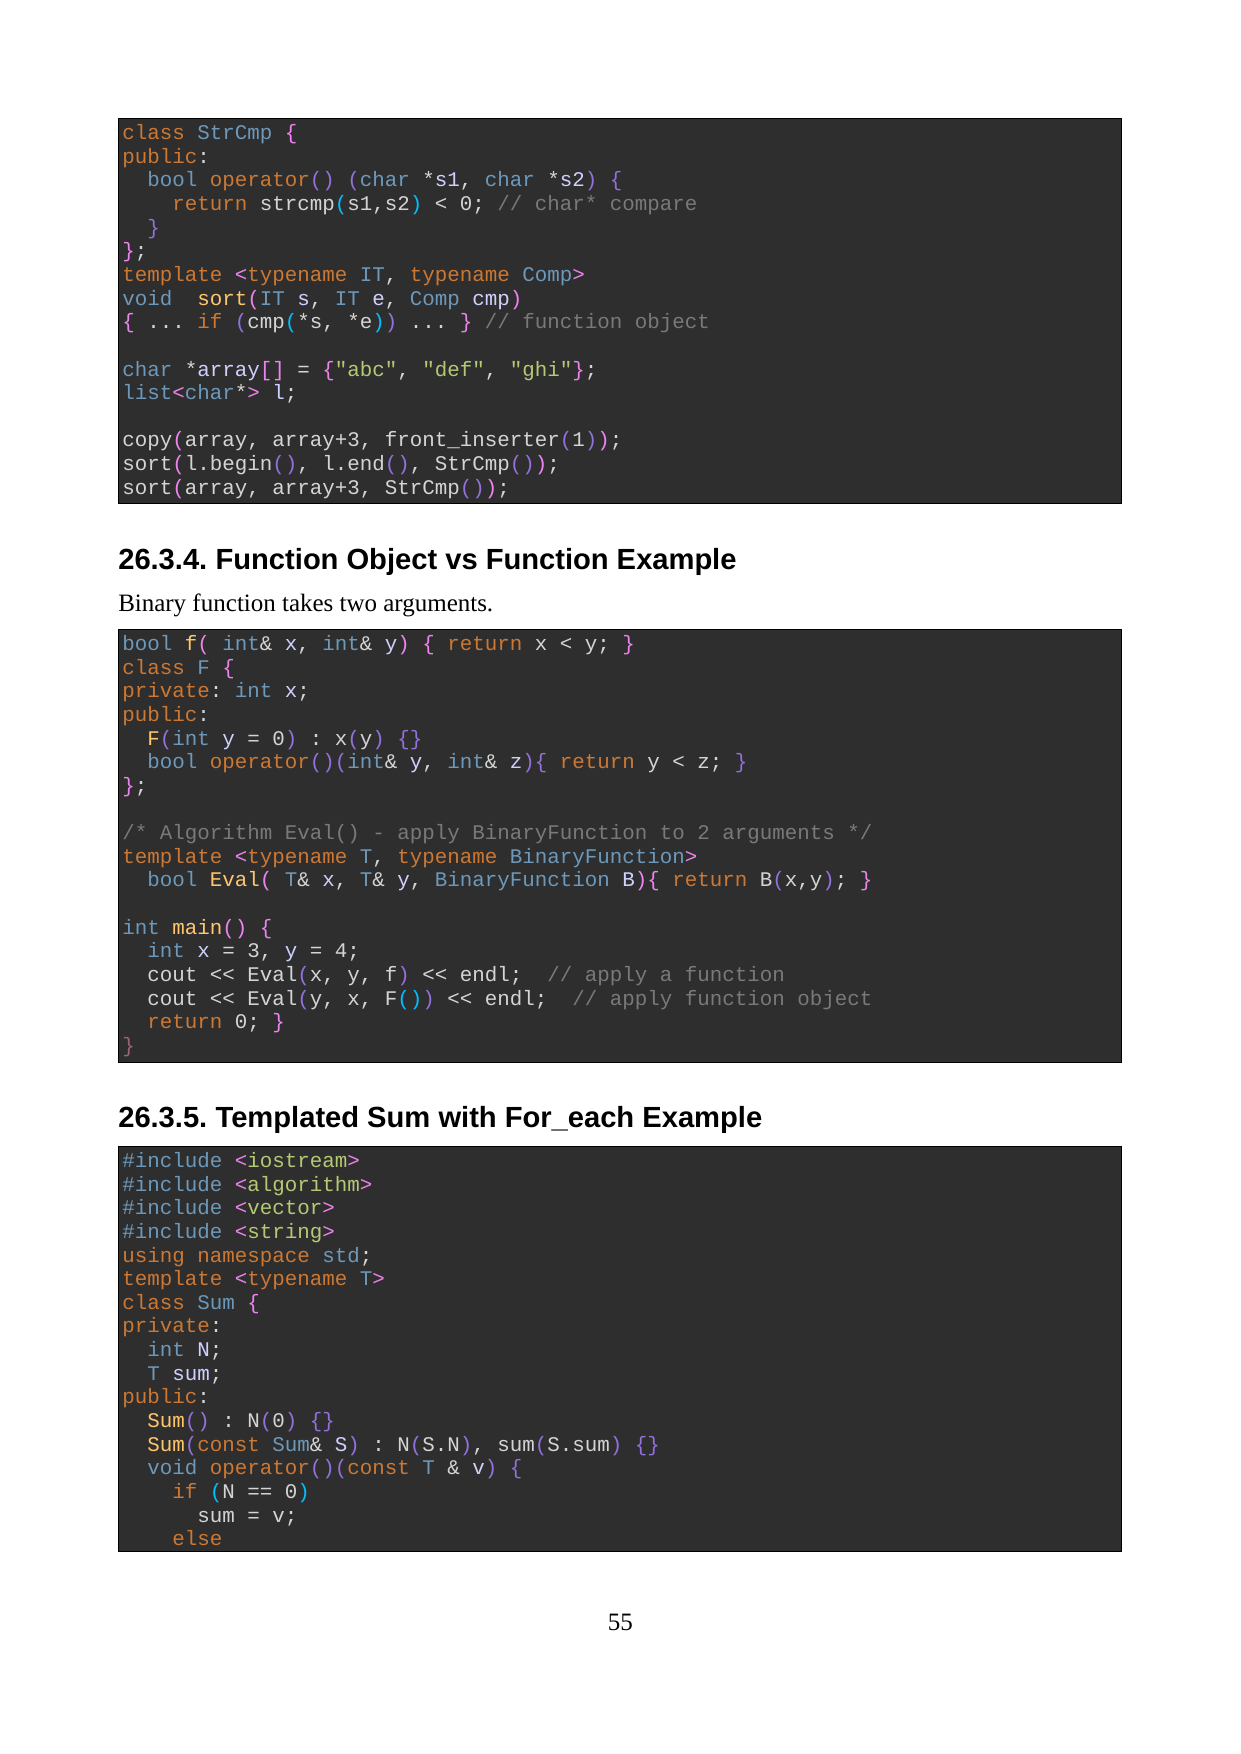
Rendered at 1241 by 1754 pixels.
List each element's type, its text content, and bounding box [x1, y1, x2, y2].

text #include <iostream> [119, 1147, 1121, 1170]
text bool operator()(int& y, int& z){ return y < z; } [119, 747, 1121, 771]
text using namespace std; [119, 1241, 1121, 1264]
text F(int y = 0) : x(y) {} [119, 724, 1121, 747]
text private: [119, 1312, 1121, 1335]
text public: [119, 1382, 1121, 1406]
text T sum; [119, 1359, 1121, 1382]
text Sum() : N(0) {} [119, 1406, 1121, 1430]
subtitle Function Object vs Function Example [118, 542, 1122, 575]
text void sort(IT s, IT e, Comp cmp) [119, 284, 1121, 307]
text sort(array, array+3, StrCmp()); [119, 473, 1121, 503]
text /* Algorithm Eval() - apply BinaryFunction to 2 arguments */ [119, 818, 1121, 842]
text class Sum { [119, 1288, 1121, 1312]
text Binary function takes two arguments. [118, 588, 1122, 617]
text if (N == 0) [119, 1477, 1121, 1501]
text } [119, 213, 1121, 236]
text char *array[] = {"abc", "def", "ghi"}; [119, 354, 1121, 378]
text #include <string> [119, 1217, 1121, 1241]
text class F { [119, 653, 1121, 676]
text #include <algorithm> [119, 1170, 1121, 1193]
text cout << Eval(x, y, f) << endl; // apply a function [119, 960, 1121, 984]
text #include <vector> [119, 1193, 1121, 1217]
text int N; [119, 1335, 1121, 1359]
text return 0; } [119, 1007, 1121, 1031]
text sum = v; [119, 1501, 1121, 1524]
text { ... if (cmp(*s, *e)) ... } // function object [119, 307, 1121, 331]
text void operator()(const T & v) { [119, 1453, 1121, 1477]
text } [119, 1031, 1121, 1062]
text int x = 3, y = 4; [119, 936, 1121, 960]
text list<char*> l; [119, 378, 1121, 402]
text bool Eval( T& x, T& y, BinaryFunction B){ return B(x,y); } [119, 866, 1121, 889]
text Sum(const Sum& S) : N(S.N), sum(S.sum) {} [119, 1430, 1121, 1453]
text public: [119, 142, 1121, 165]
text private: int x; [119, 676, 1121, 700]
text sort(l.begin(), l.end(), StrCmp()); [119, 449, 1121, 473]
text template <typename T> [119, 1264, 1121, 1288]
text }; [119, 236, 1121, 260]
text cout << Eval(y, x, F()) << endl; // apply function object [119, 984, 1121, 1007]
text bool f( int& x, int& y) { return x < y; } [119, 630, 1121, 653]
text template <typename IT, typename Comp> [119, 260, 1121, 284]
text int main() { [119, 913, 1121, 936]
text copy(array, array+3, front_inserter(1)); [119, 426, 1121, 449]
text return strcmp(s1,s2) < 0; // char* compare [119, 189, 1121, 213]
text class StrCmp { [119, 119, 1121, 142]
text else [119, 1524, 1121, 1551]
text }; [119, 771, 1121, 794]
text public: [119, 700, 1121, 724]
text bool operator() (char *s1, char *s2) { [119, 165, 1121, 189]
text template <typename T, typename BinaryFunction> [119, 842, 1121, 866]
subtitle Templated Sum with For_each Example [118, 1100, 1122, 1133]
